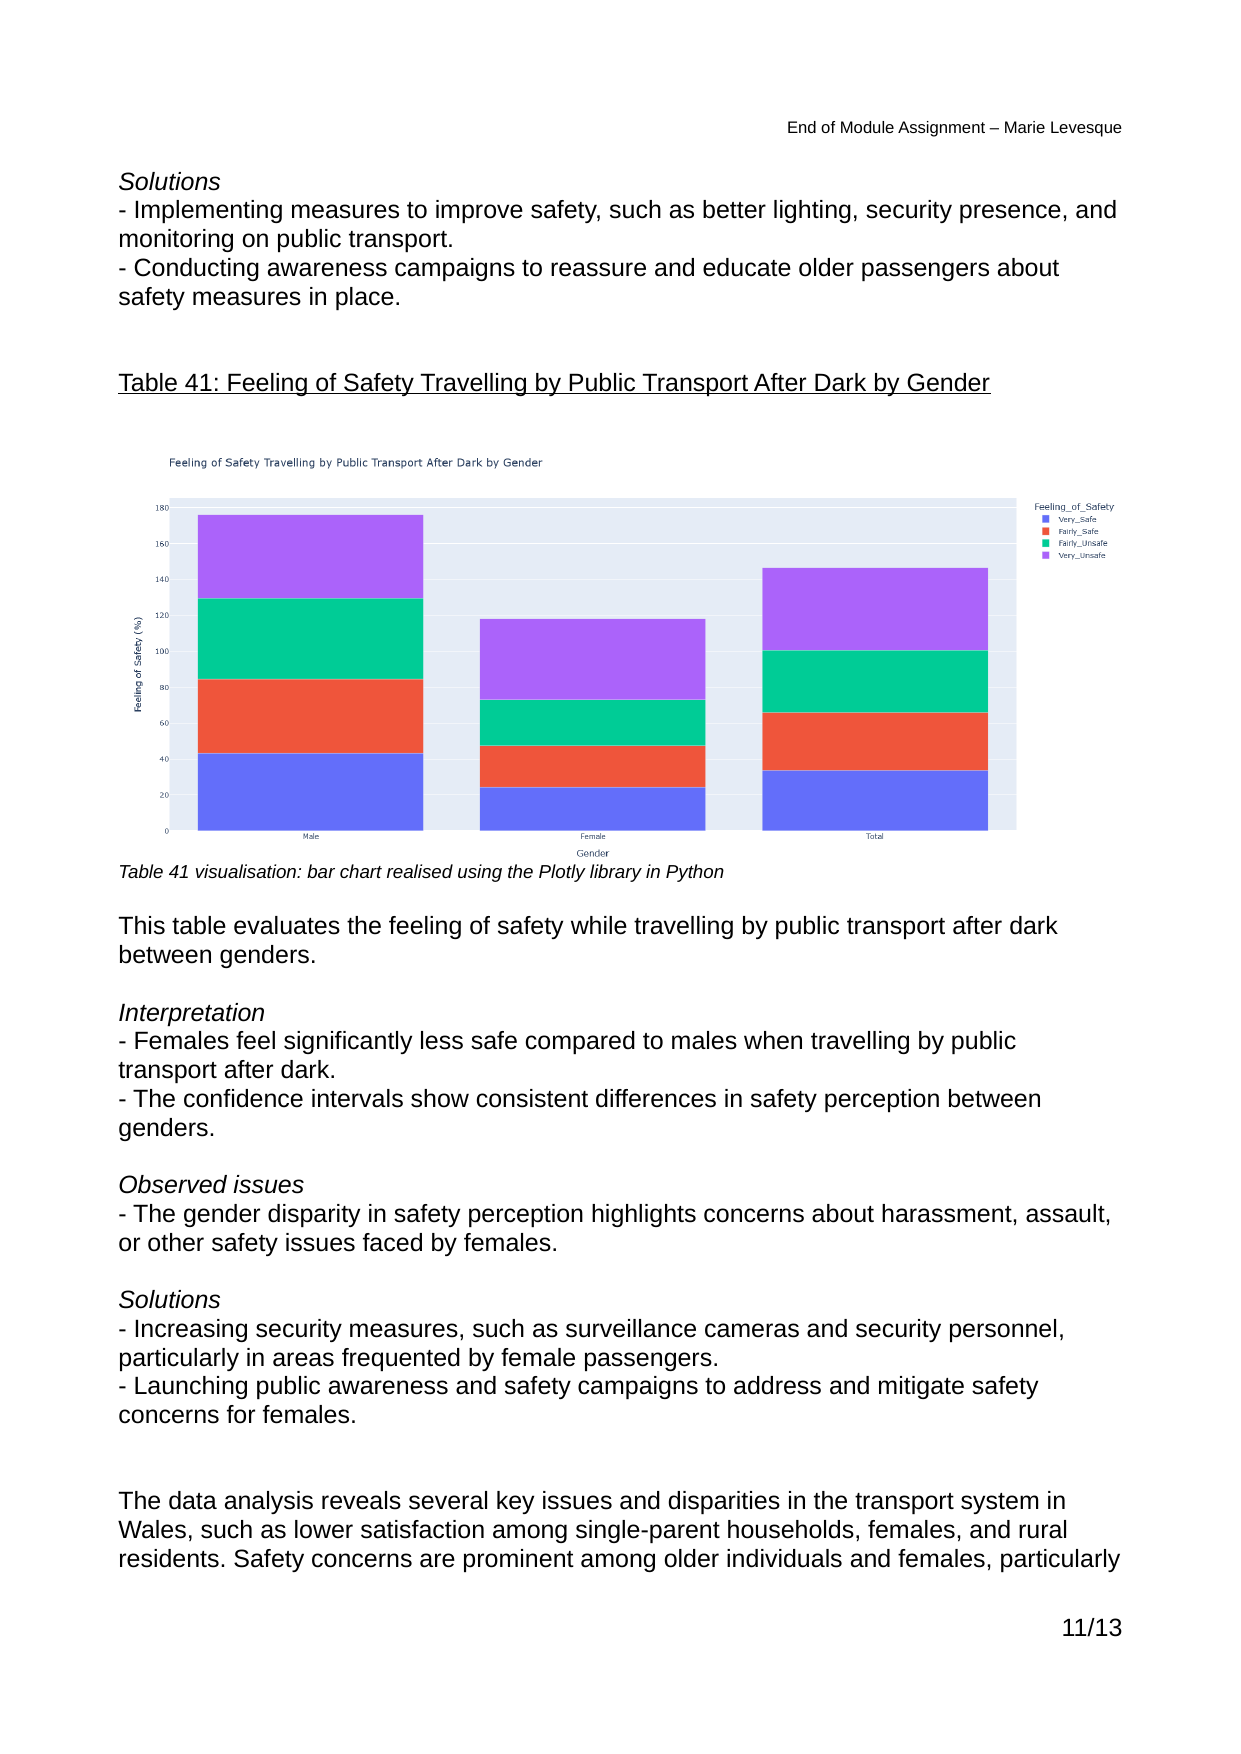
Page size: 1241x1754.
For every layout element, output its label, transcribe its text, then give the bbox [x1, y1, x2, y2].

text Table 41: Feeling of Safety Travelling by Public Transport After Dark by Gender [118, 368, 1122, 426]
text Table 41 visualisation: bar chart realised using the Plotly library in Python [118, 861, 1122, 882]
text [118, 426, 1122, 438]
text The data analysis reveals several key issues and disparities in the transport system in Wales, such as lower satisfaction among single-parent households, females, and rural residents. Safety concerns are prominent among older individuals and females, particularly [118, 1486, 1122, 1572]
picture [118, 438, 1123, 861]
text This table evaluates the feeling of safety while travelling by public transport after dark between genders. Interpretation - Females feel significantly less safe compared to males when travelling by public transport after dark. - The confidence intervals show consistent differences in safety perception between genders. [118, 882, 1122, 1170]
text Solutions - Implementing measures to improve safety, such as better lighting, security presence, and monitoring on public transport. - Conducting awareness campaigns to reassure and educate older passengers about safety measures in place. [118, 167, 1122, 368]
text Observed issues - The gender disparity in safety perception highlights concerns about harassment, assault, or other safety issues faced by females. Solutions - Increasing security measures, such as surveillance cameras and security personnel, particularly in areas frequented by female passengers. - Launching public awareness and safety campaigns to address and mitigate safety concerns for females. [118, 1170, 1122, 1486]
